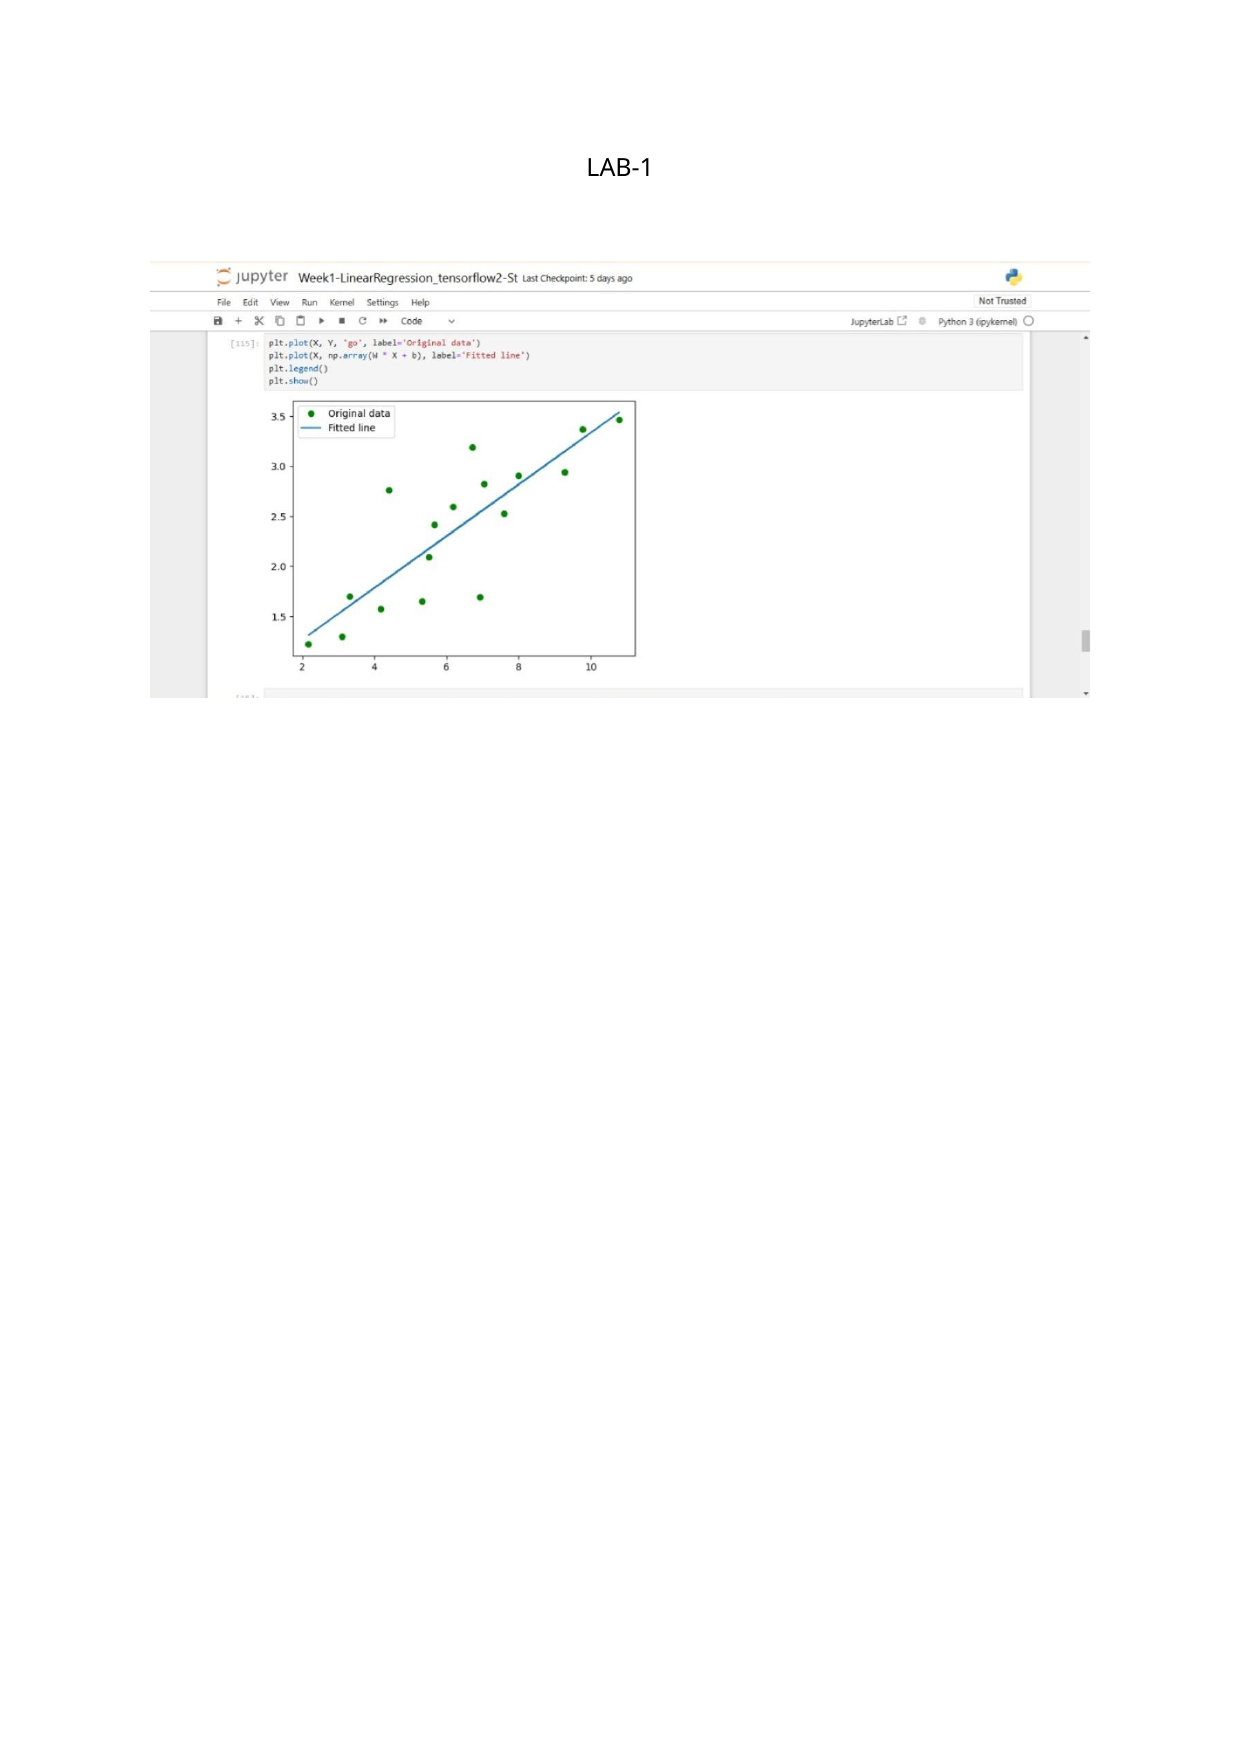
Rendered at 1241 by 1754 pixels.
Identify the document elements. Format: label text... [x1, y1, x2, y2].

text LAB-1 [150, 150, 1090, 184]
